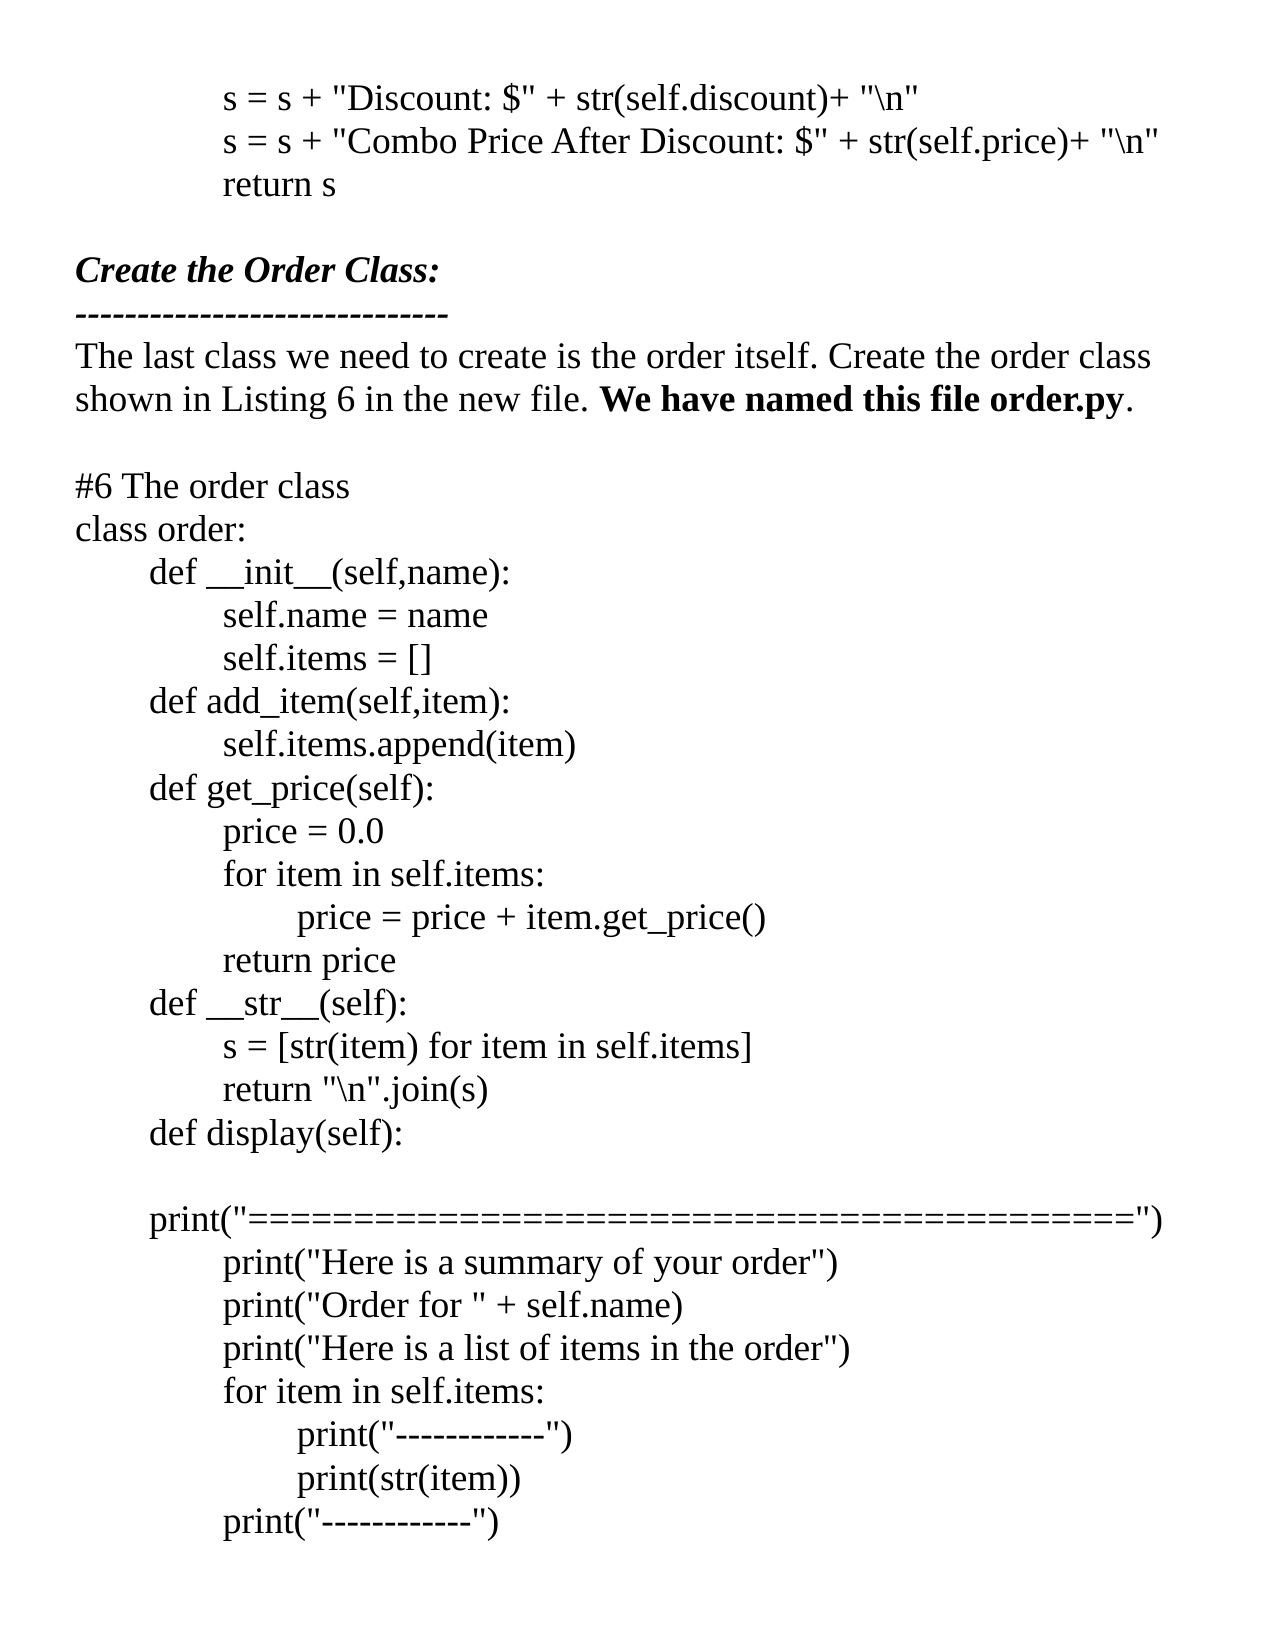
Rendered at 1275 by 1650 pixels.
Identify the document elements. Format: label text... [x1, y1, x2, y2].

text print("Order for " + self.name) [75, 1282, 1200, 1326]
text print("Here is a summary of your order") [75, 1239, 1200, 1282]
text Create the Order Class: [75, 247, 1200, 291]
text print("-­-­-­-­-­-­-­-­-­-­--­") [75, 1498, 1200, 1541]
text print("==========================================") [75, 1153, 1200, 1239]
text print("------------") [75, 1412, 1200, 1455]
text s = s + "Discount: $" + str(self.discount)+ "\n" [75, 75, 1200, 118]
text self.items = [] [75, 636, 1200, 679]
text s = [str(item) for item in self.items] [75, 1024, 1200, 1067]
text def __str__(self): [75, 981, 1200, 1024]
text def add_item(self,item): [75, 679, 1200, 722]
text print("Here is a list of items in the order") [75, 1326, 1200, 1369]
text price = 0.0 [75, 808, 1200, 851]
text class order: [75, 506, 1200, 549]
text return price [75, 937, 1200, 981]
text ------------------------------ [75, 291, 1200, 334]
text s = s + "Combo Price After Discount: $" + str(self.price)+ "\n" [75, 118, 1200, 161]
text def display(self): [75, 1110, 1200, 1153]
text return "\n".join(s) [75, 1067, 1200, 1110]
text for item in self.items: [75, 851, 1200, 894]
text self.items.append(item) [75, 722, 1200, 765]
text price = price + item.get_price() [75, 894, 1200, 937]
text self.name = name [75, 592, 1200, 636]
text for item in self.items: [75, 1369, 1200, 1412]
text def __init__(self,name): [75, 549, 1200, 592]
text #6 The order class [75, 463, 1200, 506]
text return s [75, 161, 1200, 204]
text def get_price(self): [75, 765, 1200, 808]
text The last class we need to create is the order itself. Create the order class shown in Listing 6 in the new file. We have named this file order.py. [75, 334, 1200, 420]
text print(str(item)) [75, 1455, 1200, 1498]
